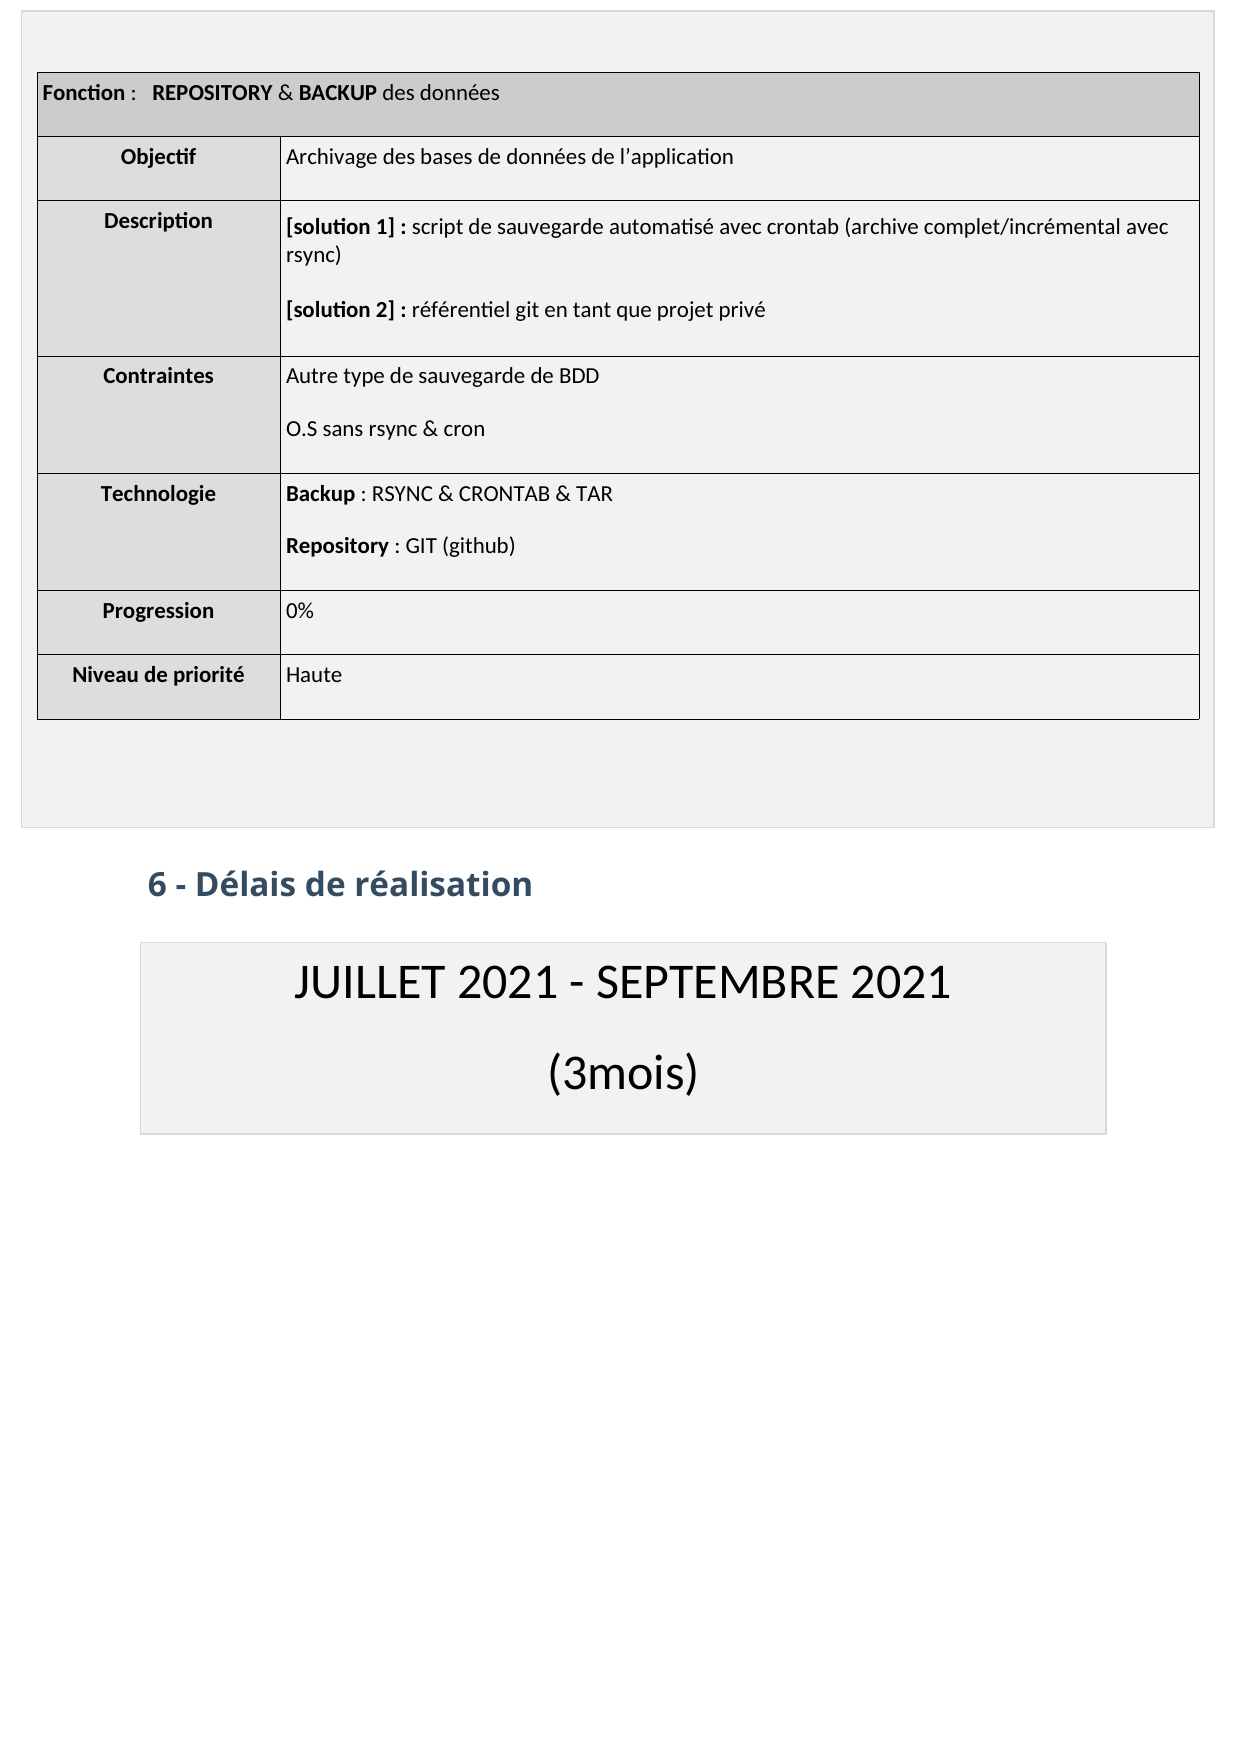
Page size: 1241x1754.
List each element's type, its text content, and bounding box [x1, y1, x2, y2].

text Description [42, 206, 274, 234]
text JUILLET 2021 - SEPTEMBRE 2021 [156, 950, 1091, 1011]
text Archivage des bases de données de l’application [286, 142, 1193, 170]
text O.S sans rsync & cron [286, 414, 1193, 442]
text Niveau de priorité [42, 660, 274, 688]
text (3mois) [156, 1041, 1091, 1102]
text Backup : RSYNC & CRONTAB & TAR [286, 479, 1193, 507]
text Progression [42, 596, 274, 624]
subtitle 6 - Délais de réalisation [148, 861, 1093, 906]
text Autre type de sauvegarde de BDD [286, 361, 1193, 389]
text [solution 2] : référentiel git en tant que projet privé [286, 295, 1193, 323]
text Fonction : REPOSITORY & BACKUP des données [42, 78, 1193, 106]
text Haute [286, 660, 1193, 688]
text 0% [286, 596, 1193, 624]
text Repository : GIT (github) [286, 532, 1193, 560]
text [solution 1] : script de sauvegarde automatisé avec crontab (archive complet/incrémental avec rsync) [286, 212, 1193, 268]
text Objectif [42, 142, 274, 170]
text Technologie [42, 479, 274, 507]
text Contraintes [42, 361, 274, 389]
